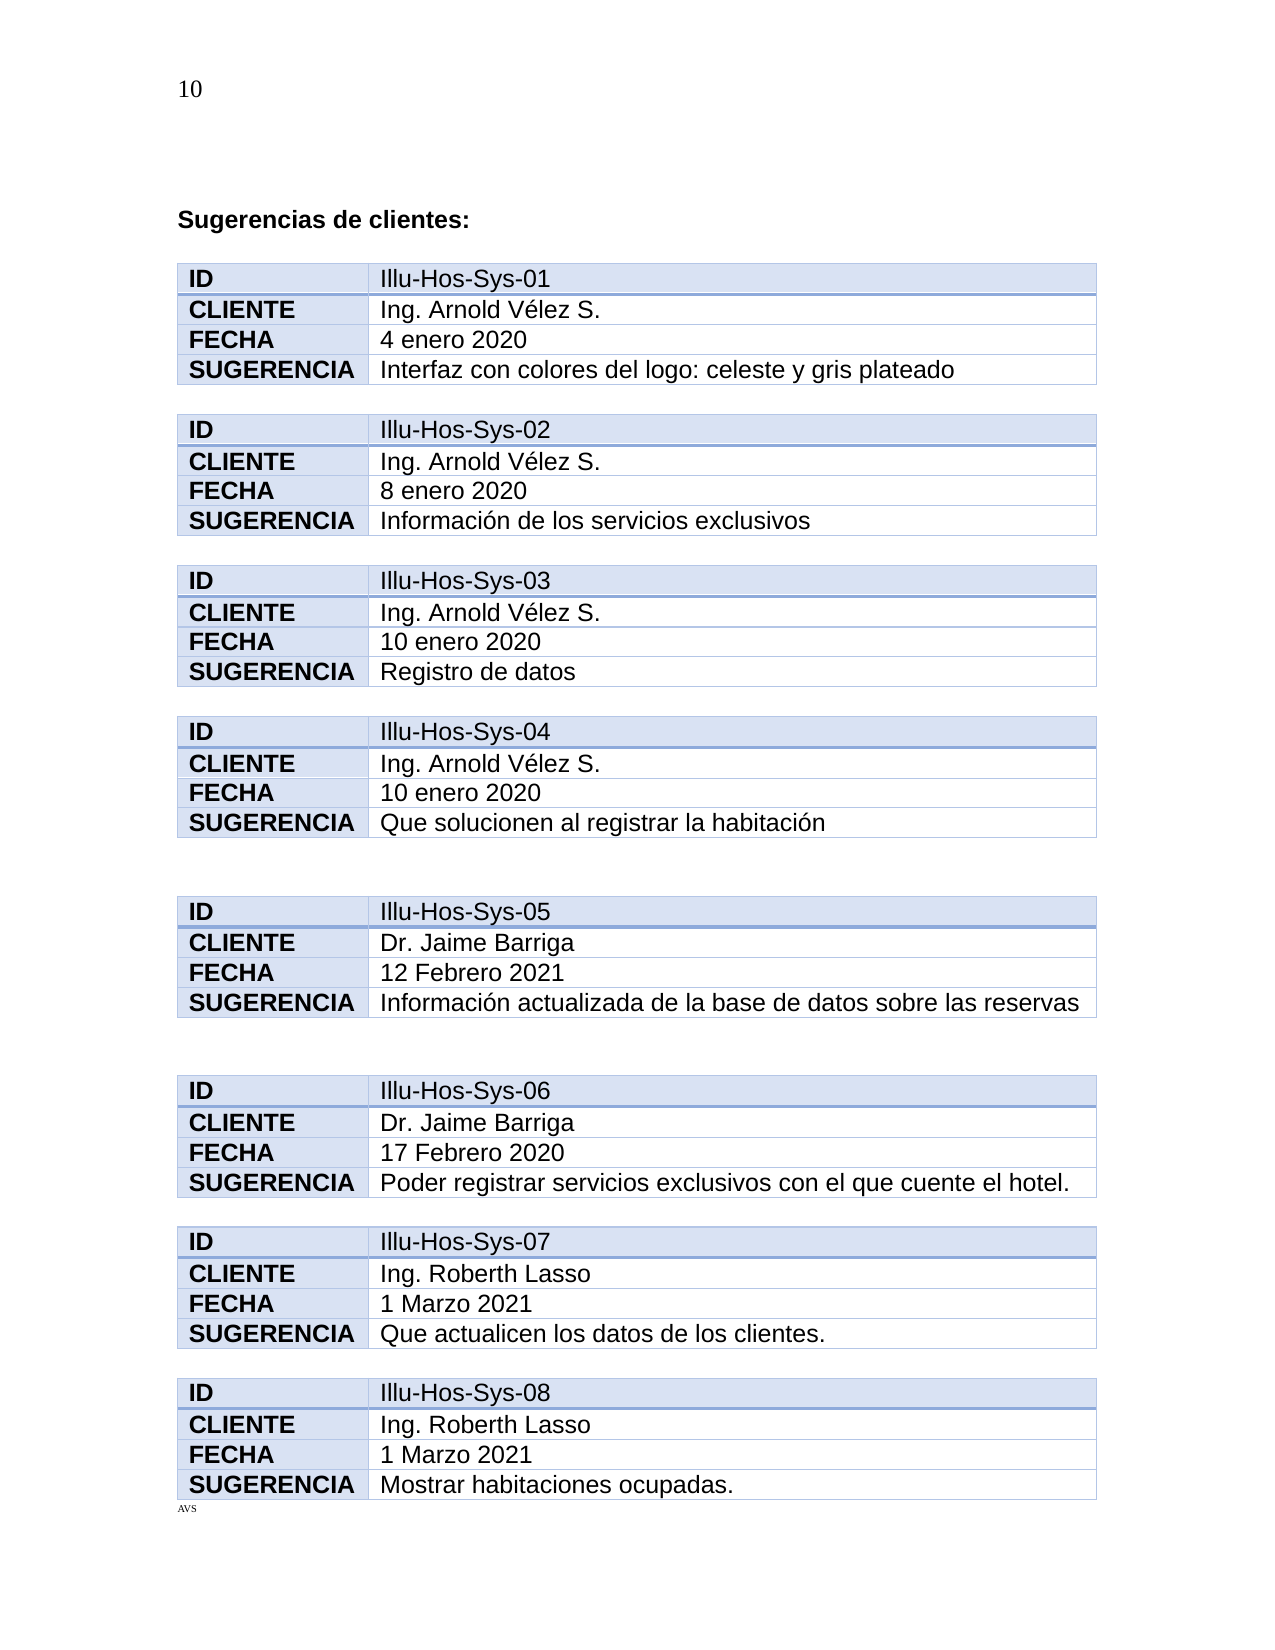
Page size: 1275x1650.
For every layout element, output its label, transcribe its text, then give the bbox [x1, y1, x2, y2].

text Sugerencias de clientes: [177, 205, 1098, 234]
table_cell FECHA [178, 1440, 368, 1469]
table_cell SUGERENCIA [178, 988, 368, 1017]
table_cell FECHA [178, 958, 368, 987]
table_cell SUGERENCIA [178, 1319, 368, 1348]
table_cell CLIENTE [178, 1259, 368, 1288]
table_cell Ing. Arnold Vélez S. [369, 598, 1096, 626]
table_cell 10 enero 2020 [369, 628, 1096, 656]
table_cell FECHA [178, 1138, 368, 1167]
table_cell CLIENTE [178, 749, 368, 777]
table_cell 12 Febrero 2021 [369, 958, 1096, 987]
table_header Illu-Hos-Sys-03 [369, 566, 1096, 594]
table_cell FECHA [178, 779, 368, 807]
table_header Illu-Hos-Sys-04 [369, 717, 1096, 746]
table_cell SUGERENCIA [178, 808, 368, 837]
table_cell FECHA [178, 325, 368, 354]
table_cell FECHA [178, 1289, 368, 1318]
table_cell Información de los servicios exclusivos [369, 506, 1096, 535]
table_cell CLIENTE [178, 447, 368, 475]
table_cell FECHA [178, 476, 368, 505]
table_cell CLIENTE [178, 1410, 368, 1439]
table_cell Registro de datos [369, 657, 1096, 686]
table_header Illu-Hos-Sys-02 [369, 415, 1096, 443]
table_cell CLIENTE [178, 598, 368, 626]
table_cell Ing. Roberth Lasso [369, 1410, 1096, 1439]
table_cell CLIENTE [178, 296, 368, 324]
table_header ID [178, 264, 368, 292]
table_header ID [178, 897, 368, 925]
table_cell SUGERENCIA [178, 1168, 368, 1197]
table_cell SUGERENCIA [178, 1470, 368, 1499]
table_header ID [178, 415, 368, 443]
table_cell Dr. Jaime Barriga [369, 1108, 1096, 1137]
table_cell Dr. Jaime Barriga [369, 929, 1096, 957]
table_cell FECHA [178, 628, 368, 656]
table_cell SUGERENCIA [178, 355, 368, 384]
table_header Illu-Hos-Sys-01 [369, 264, 1096, 292]
table_cell Poder registrar servicios exclusivos con el que cuente el hotel. [369, 1168, 1096, 1197]
table_cell CLIENTE [178, 929, 368, 957]
table_cell Mostrar habitaciones ocupadas. [369, 1470, 1096, 1499]
table_cell 4 enero 2020 [369, 325, 1096, 354]
table_cell Información actualizada de la base de datos sobre las reservas [369, 988, 1096, 1017]
table_cell 1 Marzo 2021 [369, 1289, 1096, 1318]
table_header ID [178, 1379, 368, 1407]
table_cell 8 enero 2020 [369, 476, 1096, 505]
table_cell Ing. Arnold Vélez S. [369, 749, 1096, 777]
table_header ID [178, 566, 368, 594]
table_cell Que solucionen al registrar la habitación [369, 808, 1096, 837]
table_header Illu-Hos-Sys-08 [369, 1379, 1096, 1407]
table_cell Ing. Roberth Lasso [369, 1259, 1096, 1288]
table_header ID [178, 1076, 368, 1105]
table_cell CLIENTE [178, 1108, 368, 1137]
table_cell SUGERENCIA [178, 506, 368, 535]
table_header ID [178, 1228, 368, 1256]
table_cell 10 enero 2020 [369, 779, 1096, 807]
table_header Illu-Hos-Sys-06 [369, 1076, 1096, 1105]
table_cell Que actualicen los datos de los clientes. [369, 1319, 1096, 1348]
table_cell 1 Marzo 2021 [369, 1440, 1096, 1469]
table_header Illu-Hos-Sys-07 [369, 1228, 1096, 1256]
table_header Illu-Hos-Sys-05 [369, 897, 1096, 925]
table_cell SUGERENCIA [178, 657, 368, 686]
table_cell 17 Febrero 2020 [369, 1138, 1096, 1167]
table_cell Ing. Arnold Vélez S. [369, 296, 1096, 324]
table_cell Interfaz con colores del logo: celeste y gris plateado [369, 355, 1096, 384]
table_header ID [178, 717, 368, 746]
table_cell Ing. Arnold Vélez S. [369, 447, 1096, 475]
